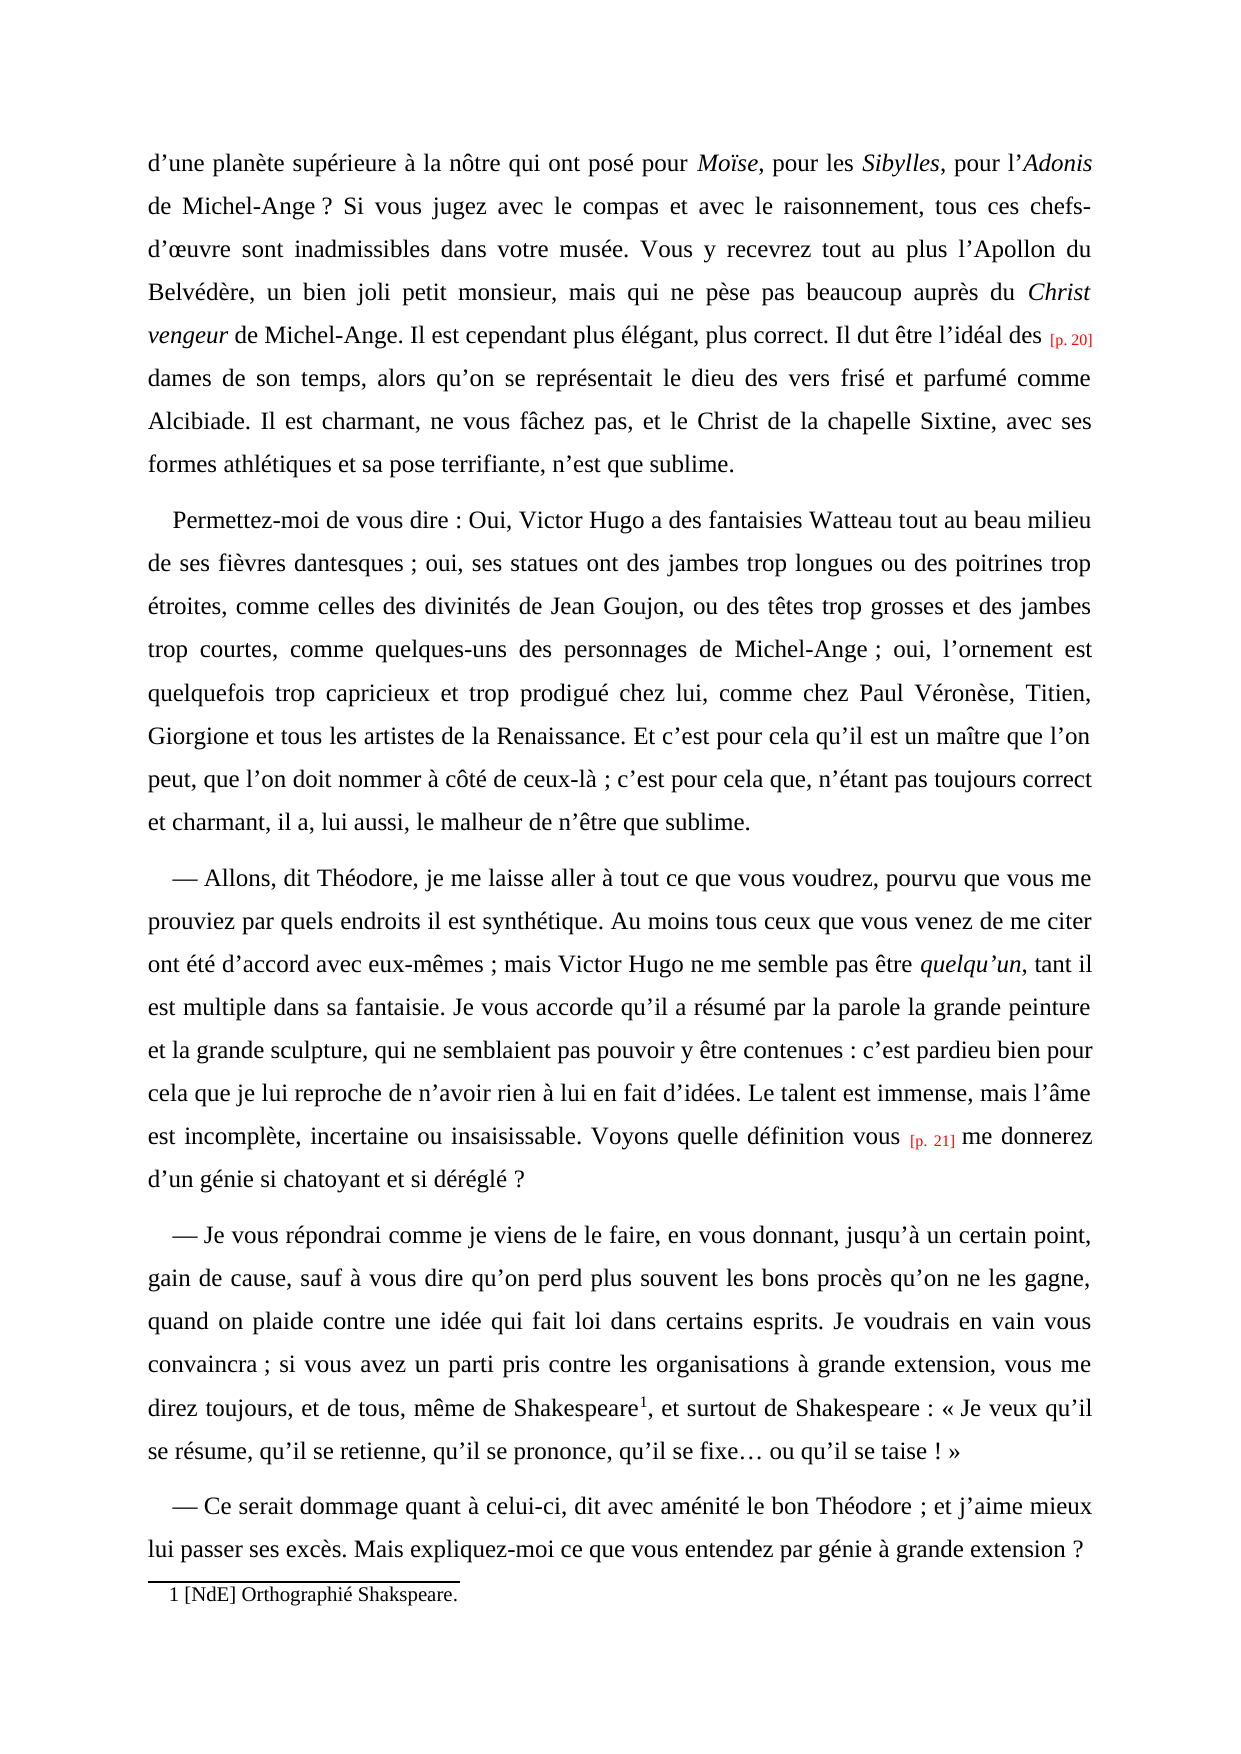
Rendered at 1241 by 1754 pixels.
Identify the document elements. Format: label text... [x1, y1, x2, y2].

text d’une planète supérieure à la nôtre qui ont posé pour Moïse, pour les Sibylles, pour l’Adonis de Michel-Ange ? Si vous jugez avec le compas et avec le raisonnement, tous ces chefs-d’œuvre sont inadmissibles dans votre musée. Vous y recevrez tout au plus l’Apollon du Belvédère, un bien joli petit monsieur, mais qui ne pèse pas beaucoup auprès du Christ vengeur de Michel-Ange. Il est cependant plus élégant, plus correct. Il dut être l’idéal des [p. 20] dames de son temps, alors qu’on se représentait le dieu des vers frisé et parfumé comme Alcibiade. Il est charmant, ne vous fâchez pas, et le Christ de la chapelle Sixtine, avec ses formes athlétiques et sa pose terrifiante, n’est que sublime. [148, 148, 1093, 478]
text — Allons, dit Théodore, je me laisse aller à tout ce que vous voudrez, pourvu que vous me prouviez par quels endroits il est synthétique. Au moins tous ceux que vous venez de me citer ont été d’accord avec eux-mêmes ; mais Victor Hugo ne me semble pas être quelqu’un, tant il est multiple dans sa fantaisie. Je vous accorde qu’il a résumé par la parole la grande peinture et la grande sculpture, qui ne semblaient pas pouvoir y être contenues : c’est pardieu bien pour cela que je lui reproche de n’avoir rien à lui en fait d’idées. Le talent est immense, mais l’âme est incomplète, incertaine ou insaisissable. Voyons quelle définition vous [p. 21] me donnerez d’un génie si chatoyant et si déréglé ? [148, 863, 1093, 1193]
text — Je vous répondrai comme je viens de le faire, en vous donnant, jusqu’à un certain point, gain de cause, sauf à vous dire qu’on perd plus souvent les bons procès qu’on ne les gagne, quand on plaide contre une idée qui fait loi dans certains esprits. Je voudrais en vain vous convaincra ; si vous avez un parti pris contre les organisations à grande extension, vous me direz toujours, et de tous, même de Shakespeare, et surtout de Shakespeare : « Je veux qu’il se résume, qu’il se retienne, qu’il se prononce, qu’il se fixe… ou qu’il se taise ! » [148, 1220, 1093, 1464]
text — Ce serait dommage quant à celui-ci, dit avec aménité le bon Théodore ; et j’aime mieux lui passer ses excès. Mais expliquez-moi ce que vous entendez par génie à grande extension ? [148, 1491, 1093, 1563]
text [NdE] Orthographié Shakspeare. [148, 1582, 1093, 1606]
text Permettez-moi de vous dire : Oui, Victor Hugo a des fantaisies Watteau tout au beau milieu de ses fièvres dantesques ; oui, ses statues ont des jambes trop longues ou des poitrines trop étroites, comme celles des divinités de Jean Goujon, ou des têtes trop grosses et des jambes trop courtes, comme quelques-uns des personnages de Michel-Ange ; oui, l’ornement est quelquefois trop capricieux et trop prodigué chez lui, comme chez Paul Véronèse, Titien, Giorgione et tous les artistes de la Renaissance. Et c’est pour cela qu’il est un maître que l’on peut, que l’on doit nommer à côté de ceux-là ; c’est pour cela que, n’étant pas toujours correct et charmant, il a, lui aussi, le malheur de n’être que sublime. [148, 505, 1093, 836]
